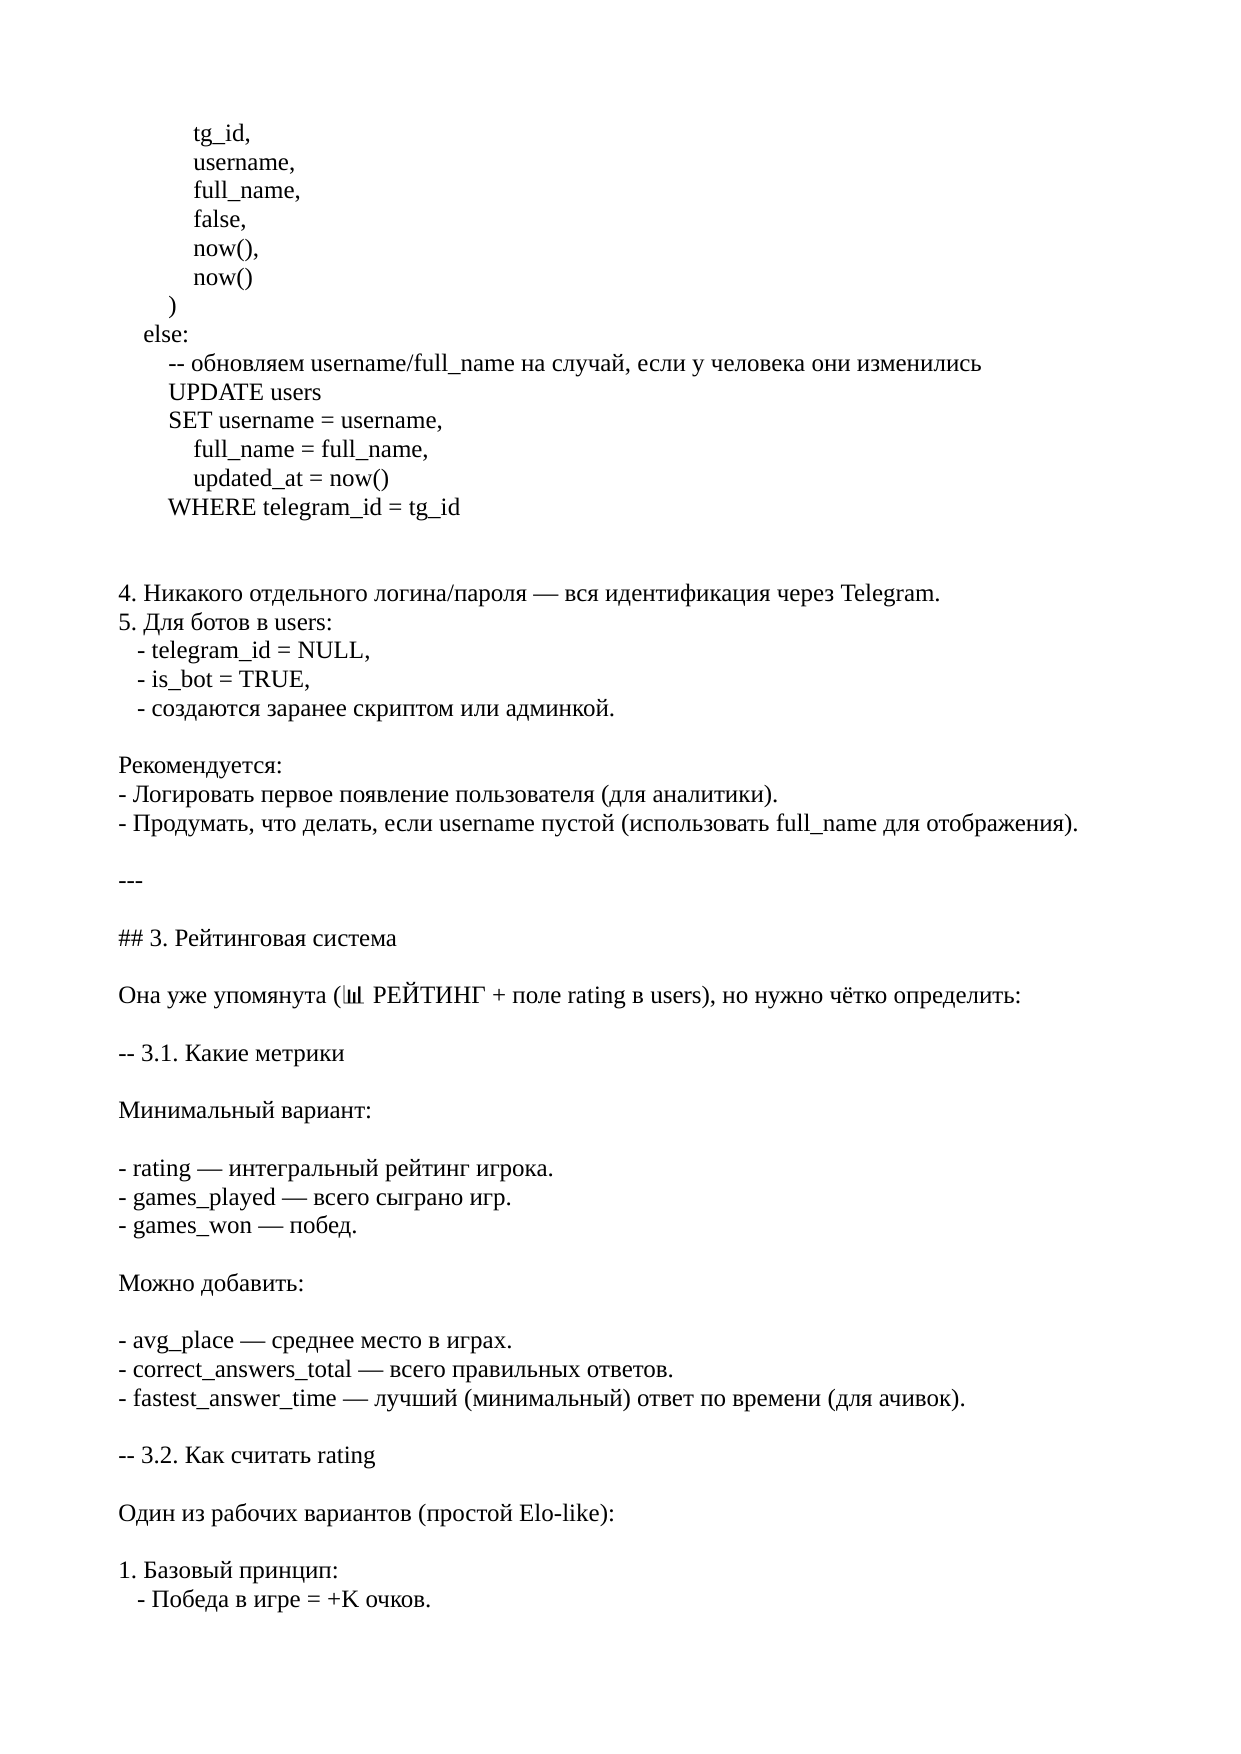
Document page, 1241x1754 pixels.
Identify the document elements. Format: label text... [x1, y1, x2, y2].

text UPDATE users [118, 377, 1122, 406]
text --- [118, 866, 1122, 894]
text 5. Для ботов в users: [118, 607, 1122, 636]
text full_name = full_name, [118, 434, 1122, 463]
text Она уже упомянута (📊 РЕЙТИНГ + поле rating в users), но нужно чётко определить: [118, 981, 1122, 1009]
text 4. Никакого отдельного логина/пароля — вся идентификация через Telegram. [118, 578, 1122, 607]
text - создаются заранее скриптом или админкой. [118, 693, 1122, 722]
text - correct_answers_total — всего правильных ответов. [118, 1354, 1122, 1383]
text - telegram_id = NULL, [118, 636, 1122, 664]
text Можно добавить: [118, 1268, 1122, 1297]
text full_name, [118, 176, 1122, 204]
text else: [118, 319, 1122, 348]
text now() [118, 262, 1122, 291]
text ) [118, 291, 1122, 319]
text - Логировать первое появление пользователя (для аналитики). [118, 779, 1122, 808]
text - Продумать, что делать, если username пустой (использовать full_name для отображения). [118, 808, 1122, 837]
text - Победа в игре = +K очков. [118, 1584, 1122, 1613]
text - rating — интегральный рейтинг игрока. [118, 1153, 1122, 1182]
text tg_id, [118, 118, 1122, 147]
text Рекомендуется: [118, 751, 1122, 779]
text - fastest_answer_time — лучший (минимальный) ответ по времени (для ачивок). [118, 1383, 1122, 1412]
text SET username = username, [118, 406, 1122, 434]
text - games_won — побед. [118, 1211, 1122, 1239]
text now(), [118, 233, 1122, 262]
text - games_played — всего сыграно игр. [118, 1182, 1122, 1211]
text -- 3.1. Какие метрики [118, 1038, 1122, 1067]
text WHERE telegram_id = tg_id [118, 492, 1122, 521]
text - is_bot = TRUE, [118, 664, 1122, 693]
text Один из рабочих вариантов (простой Elo-like): [118, 1498, 1122, 1527]
text Минимальный вариант: [118, 1096, 1122, 1124]
text ## 3. Рейтинговая система [118, 923, 1122, 952]
text false, [118, 204, 1122, 233]
text 1. Базовый принцип: [118, 1556, 1122, 1584]
text updated_at = now() [118, 463, 1122, 492]
text username, [118, 147, 1122, 176]
text -- обновляем username/full_name на случай, если у человека они изменились [118, 348, 1122, 377]
text - avg_place — среднее место в играх. [118, 1326, 1122, 1354]
text -- 3.2. Как считать rating [118, 1441, 1122, 1469]
